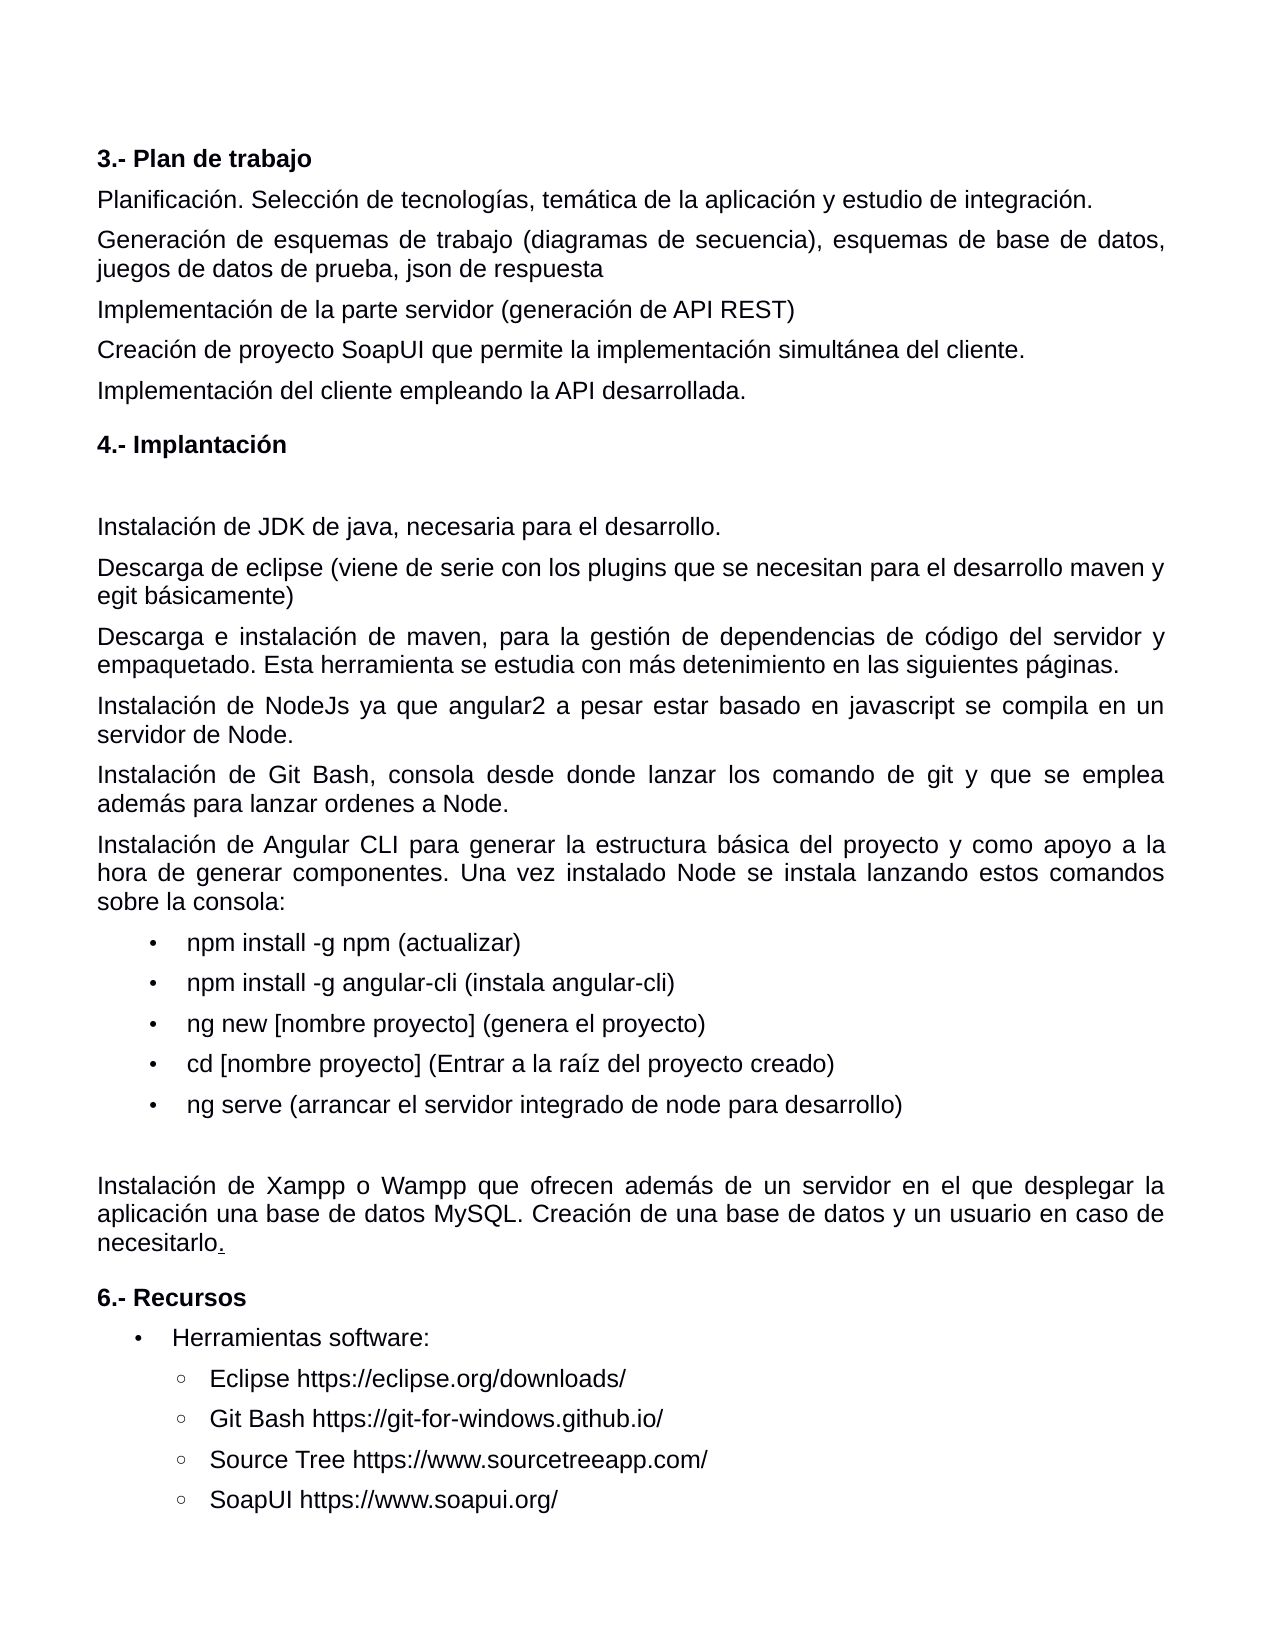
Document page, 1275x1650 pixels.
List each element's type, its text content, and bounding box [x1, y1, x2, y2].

list npm install -g npm (actualizar) [149, 928, 1167, 957]
text Descarga e instalación de maven, para la gestión de dependencias de código del servidor y empaquetado. Esta herramienta se estudia con más detenimiento en las siguientes páginas. [97, 622, 1167, 680]
list Herramientas software: [134, 1324, 1167, 1352]
list ng new [nombre proyecto] (genera el proyecto) [149, 1009, 1167, 1038]
list Git Bash https://git-for-windows.github.io/ [172, 1405, 1167, 1433]
text Implementación del cliente empleando la API desarrollada. [97, 376, 1167, 405]
text Creación de proyecto SoapUI que permite la implementación simultánea del cliente. [97, 336, 1167, 364]
text Instalación de JDK de java, necesaria para el desarrollo. [97, 512, 1167, 541]
subtitle 3.- Plan de trabajo [97, 144, 1167, 173]
text Instalación de Git Bash, consola desde donde lanzar los comando de git y que se emplea además para lanzar ordenes a Node. [97, 761, 1167, 818]
subtitle 6.- Recursos [97, 1282, 1167, 1311]
list Source Tree https://www.sourcetreeapp.com/ [172, 1445, 1167, 1474]
text Generación de esquemas de trabajo (diagramas de secuencia), esquemas de base de datos, juegos de datos de prueba, json de respuesta [97, 226, 1167, 283]
list Eclipse https://eclipse.org/downloads/ [172, 1364, 1167, 1393]
subtitle 4.- Implantación [97, 430, 1167, 459]
text Instalación de Angular CLI para generar la estructura básica del proyecto y como apoyo a la hora de generar componentes. Una vez instalado Node se instala lanzando estos comandos sobre la consola: [97, 830, 1167, 916]
list ng serve (arrancar el servidor integrado de node para desarrollo) [149, 1090, 1167, 1119]
text Implementación de la parte servidor (generación de API REST) [97, 295, 1167, 324]
text Descarga de eclipse (viene de serie con los plugins que se necesitan para el desarrollo maven y egit básicamente) [97, 553, 1167, 611]
text Instalación de Xampp o Wampp que ofrecen además de un servidor en el que desplegar la aplicación una base de datos MySQL. Creación de una base de datos y un usuario en caso de necesitarlo. [97, 1171, 1167, 1257]
list npm install -g angular-cli (instala angular-cli) [149, 969, 1167, 997]
list cd [nombre proyecto] (Entrar a la raíz del proyecto creado) [149, 1050, 1167, 1078]
text Instalación de NodeJs ya que angular2 a pesar estar basado en javascript se compila en un servidor de Node. [97, 692, 1167, 749]
list SoapUI https://www.soapui.org/ [172, 1486, 1167, 1514]
text Planificación. Selección de tecnologías, temática de la aplicación y estudio de integración. [97, 185, 1167, 214]
